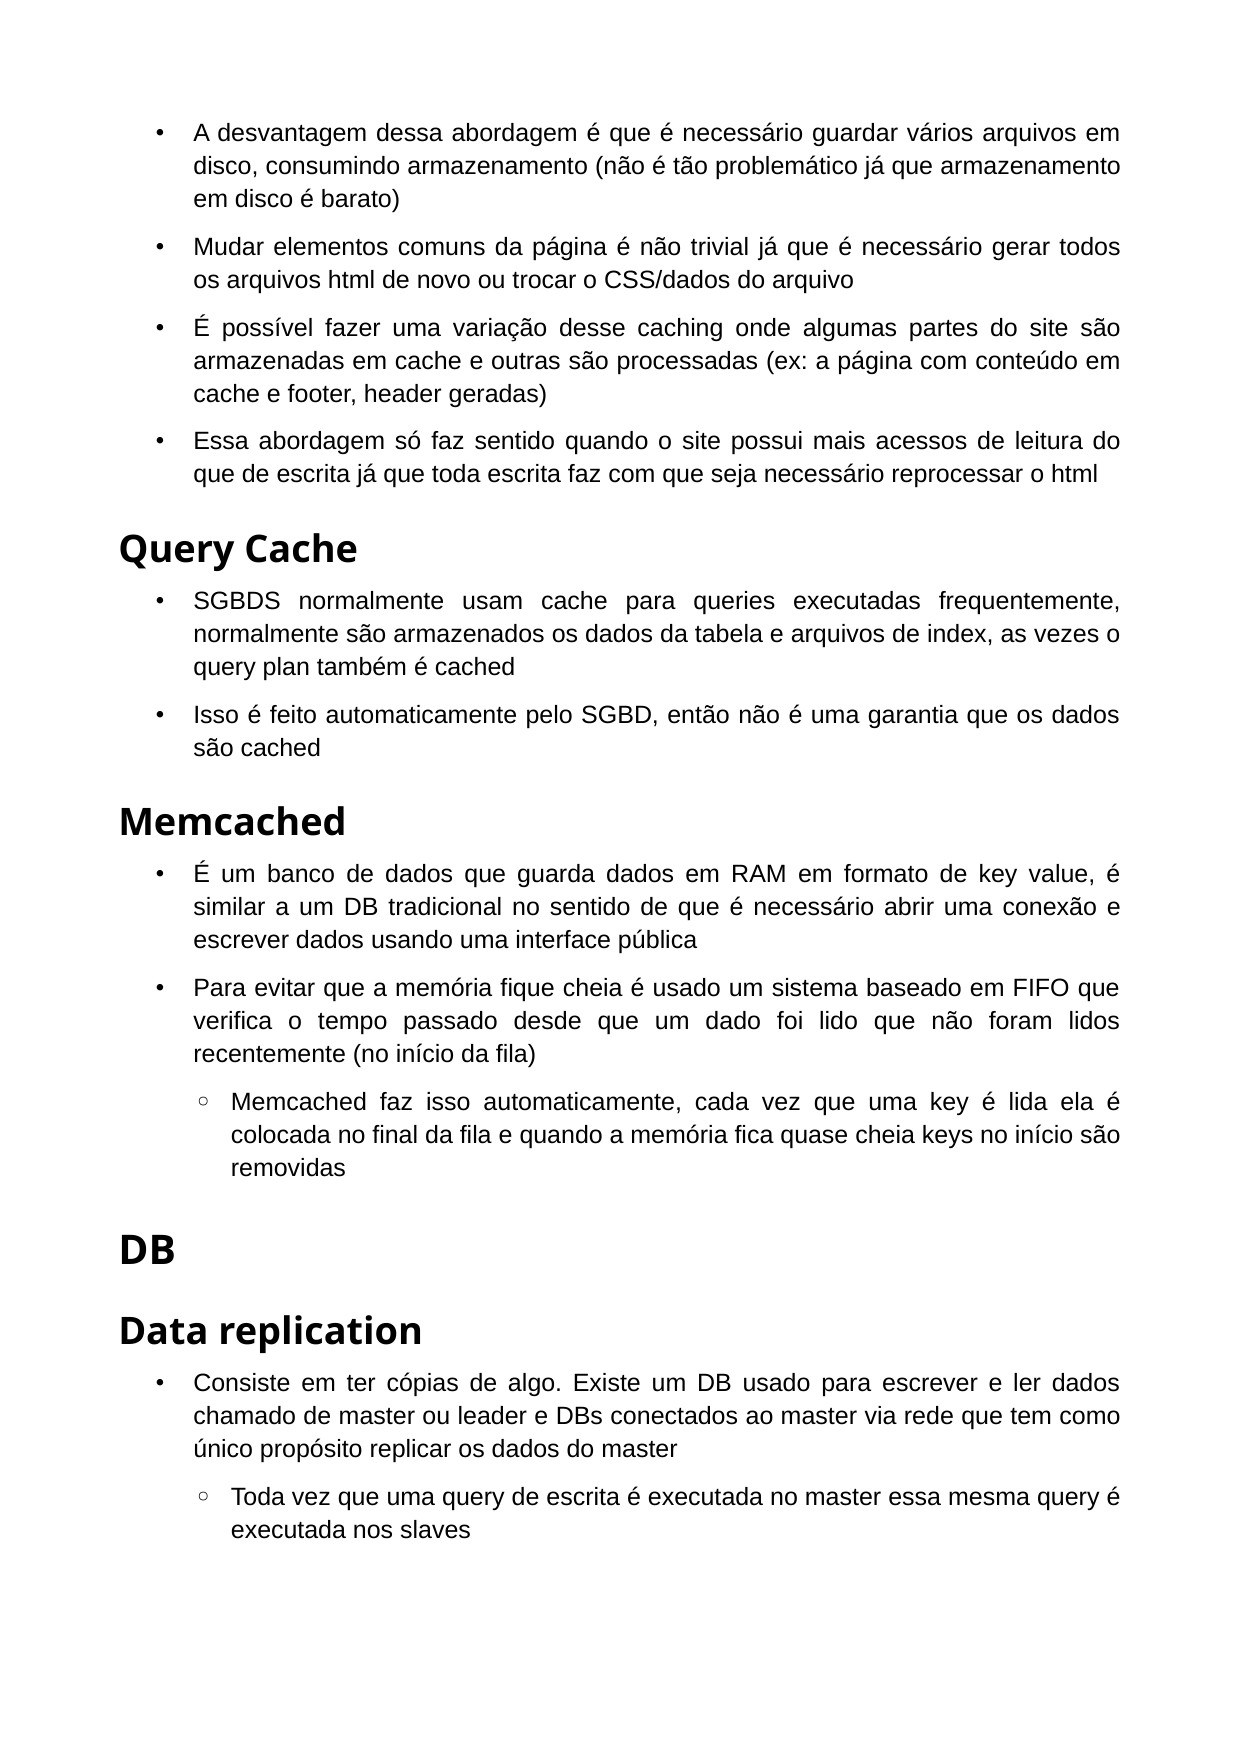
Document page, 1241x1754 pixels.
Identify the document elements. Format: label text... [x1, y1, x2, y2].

subtitle Data replication [118, 1304, 1122, 1356]
list É um banco de dados que guarda dados em RAM em formato de key value, é similar a um DB tradicional no sentido de que é necessário abrir uma conexão e escrever dados usando uma interface pública [156, 859, 1122, 954]
subtitle DB [118, 1221, 1122, 1277]
list Mudar elementos comuns da página é não trivial já que é necessário gerar todos os arquivos html de novo ou trocar o CSS/dados do arquivo [156, 232, 1122, 294]
list A desvantagem dessa abordagem é que é necessário guardar vários arquivos em disco, consumindo armazenamento (não é tão problemático já que armazenamento em disco é barato) [156, 118, 1122, 213]
list Isso é feito automaticamente pelo SGBD, então não é uma garantia que os dados são cached [156, 699, 1122, 761]
list Consiste em ter cópias de algo. Existe um DB usado para escrever e ler dados chamado de master ou leader e DBs conectados ao master via rede que tem como único propósito replicar os dados do master [156, 1368, 1122, 1463]
list Toda vez que uma query de escrita é executada no master essa mesma query é executada nos slaves [193, 1482, 1122, 1544]
subtitle Memcached [118, 795, 1122, 847]
subtitle Query Cache [118, 522, 1122, 573]
list Memcached faz isso automaticamente, cada vez que uma key é lida ela é colocada no final da fila e quando a memória fica quase cheia keys no início são removidas [193, 1087, 1122, 1181]
list Para evitar que a memória fique cheia é usado um sistema baseado em FIFO que verifica o tempo passado desde que um dado foi lido que não foram lidos recentemente (no início da fila) [156, 973, 1122, 1068]
list É possível fazer uma variação desse caching onde algumas partes do site são armazenadas em cache e outras são processadas (ex: a página com conteúdo em cache e footer, header geradas) [156, 313, 1122, 407]
list SGBDS normalmente usam cache para queries executadas frequentemente, normalmente são armazenados os dados da tabela e arquivos de index, as vezes o query plan também é cached [156, 586, 1122, 681]
list Essa abordagem só faz sentido quando o site possui mais acessos de leitura do que de escrita já que toda escrita faz com que seja necessário reprocessar o html [156, 426, 1122, 488]
